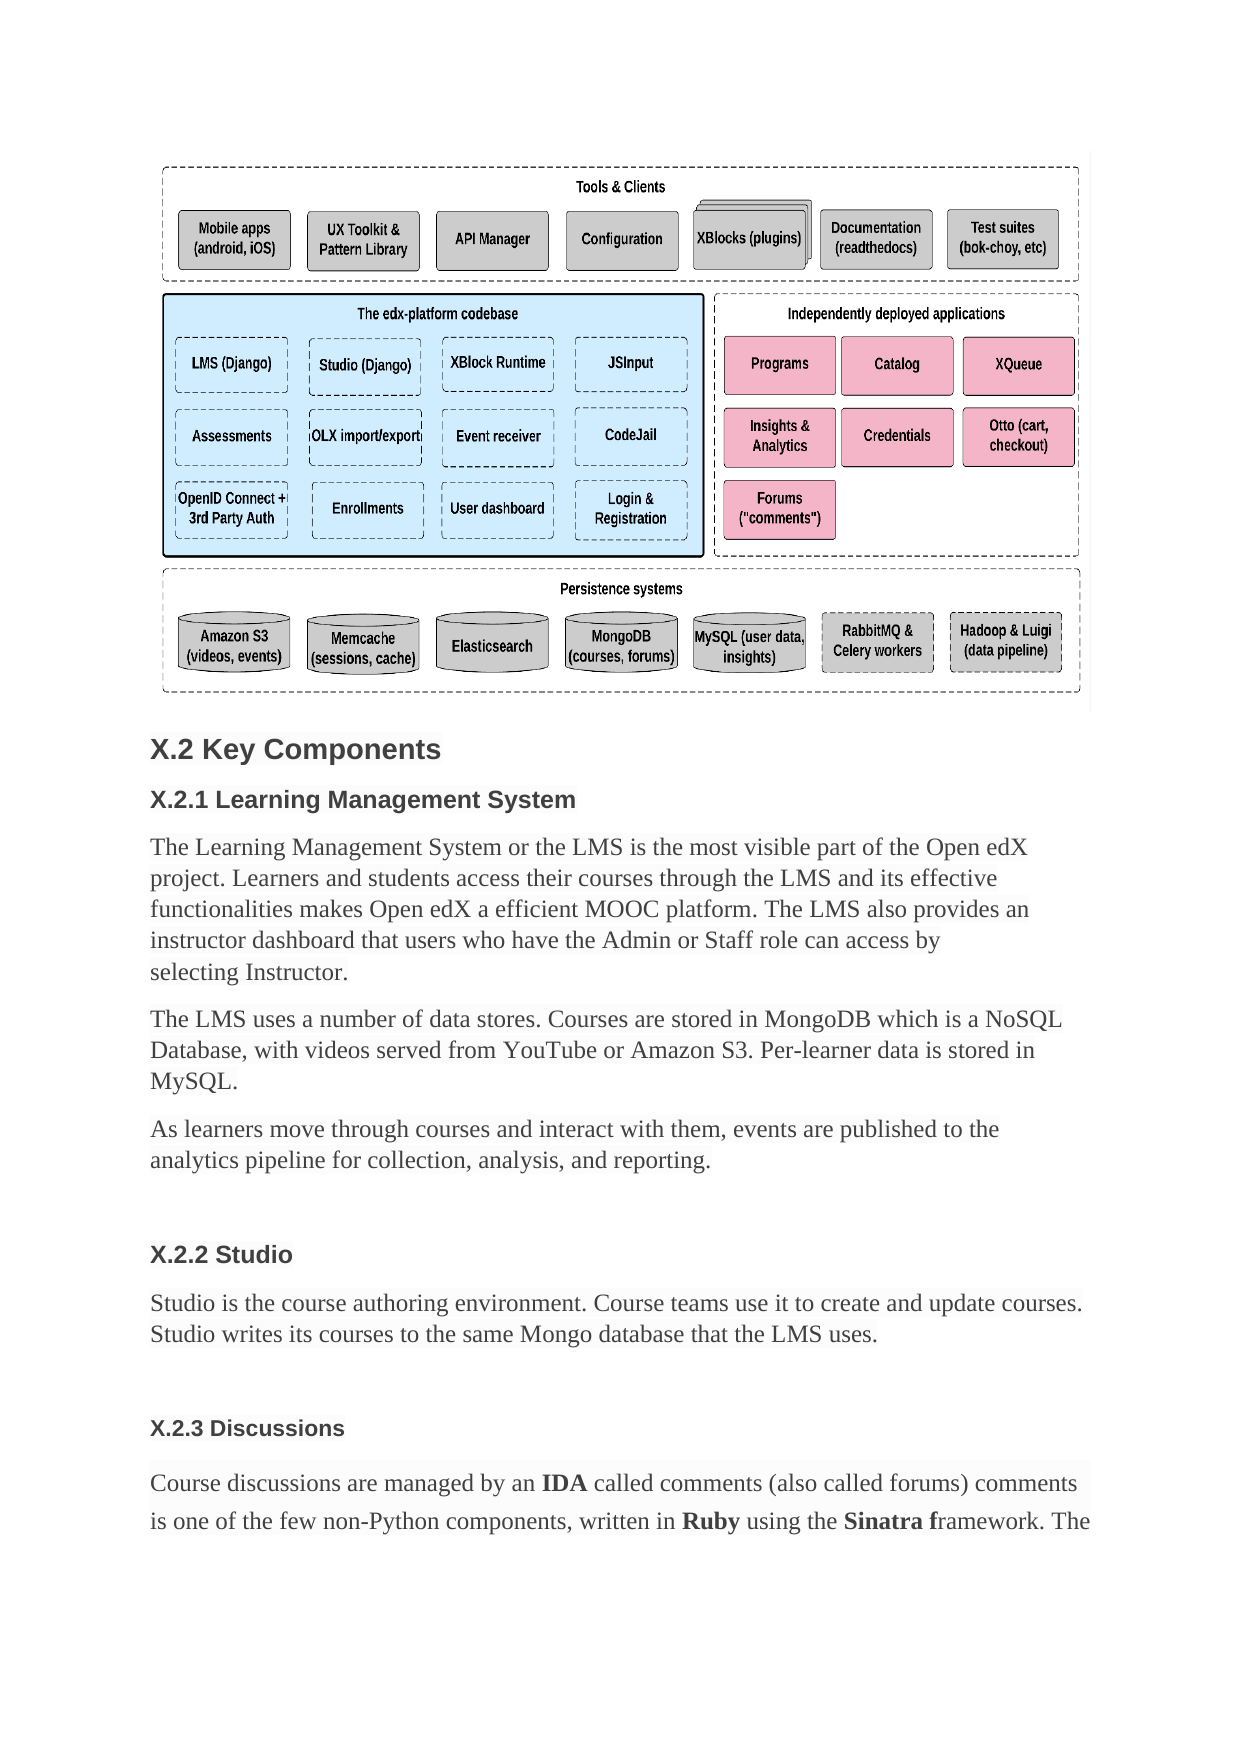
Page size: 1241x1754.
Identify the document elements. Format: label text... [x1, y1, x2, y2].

text Course discussions are managed by an IDA called comments (also called forums) comments is one of the few non-Python components, written in Ruby using the Sinatra framework. The [150, 1460, 1090, 1535]
text X.2 Key Components [150, 732, 1090, 765]
text The LMS uses a number of data stores. Courses are stored in MongoDB which is a NoSQL Database, with videos served from YouTube or Amazon S3. Per-learner data is stored in MySQL. [150, 1004, 1090, 1095]
text The Learning Management System or the LMS is the most visible part of the Open edX project. Learners and students access their courses through the LMS and its effective functionalities makes Open edX a efficient MOOC platform. The LMS also provides an instructor dashboard that users who have the Admin or Staff role can access by selecting Instructor. [150, 832, 1090, 985]
text Studio is the course authoring environment. Course teams use it to create and update courses. Studio writes its courses to the same Mongo database that the LMS uses. [150, 1288, 1090, 1348]
text X.2.1 Learning Management System [150, 785, 1090, 813]
text As learners move through courses and interact with them, events are published to the analytics pipeline for collection, analysis, and reporting. [150, 1114, 1090, 1174]
text X.2.3 Discussions [150, 1415, 1090, 1441]
picture [150, 150, 1091, 713]
text X.2.2 Studio [150, 1241, 1090, 1269]
